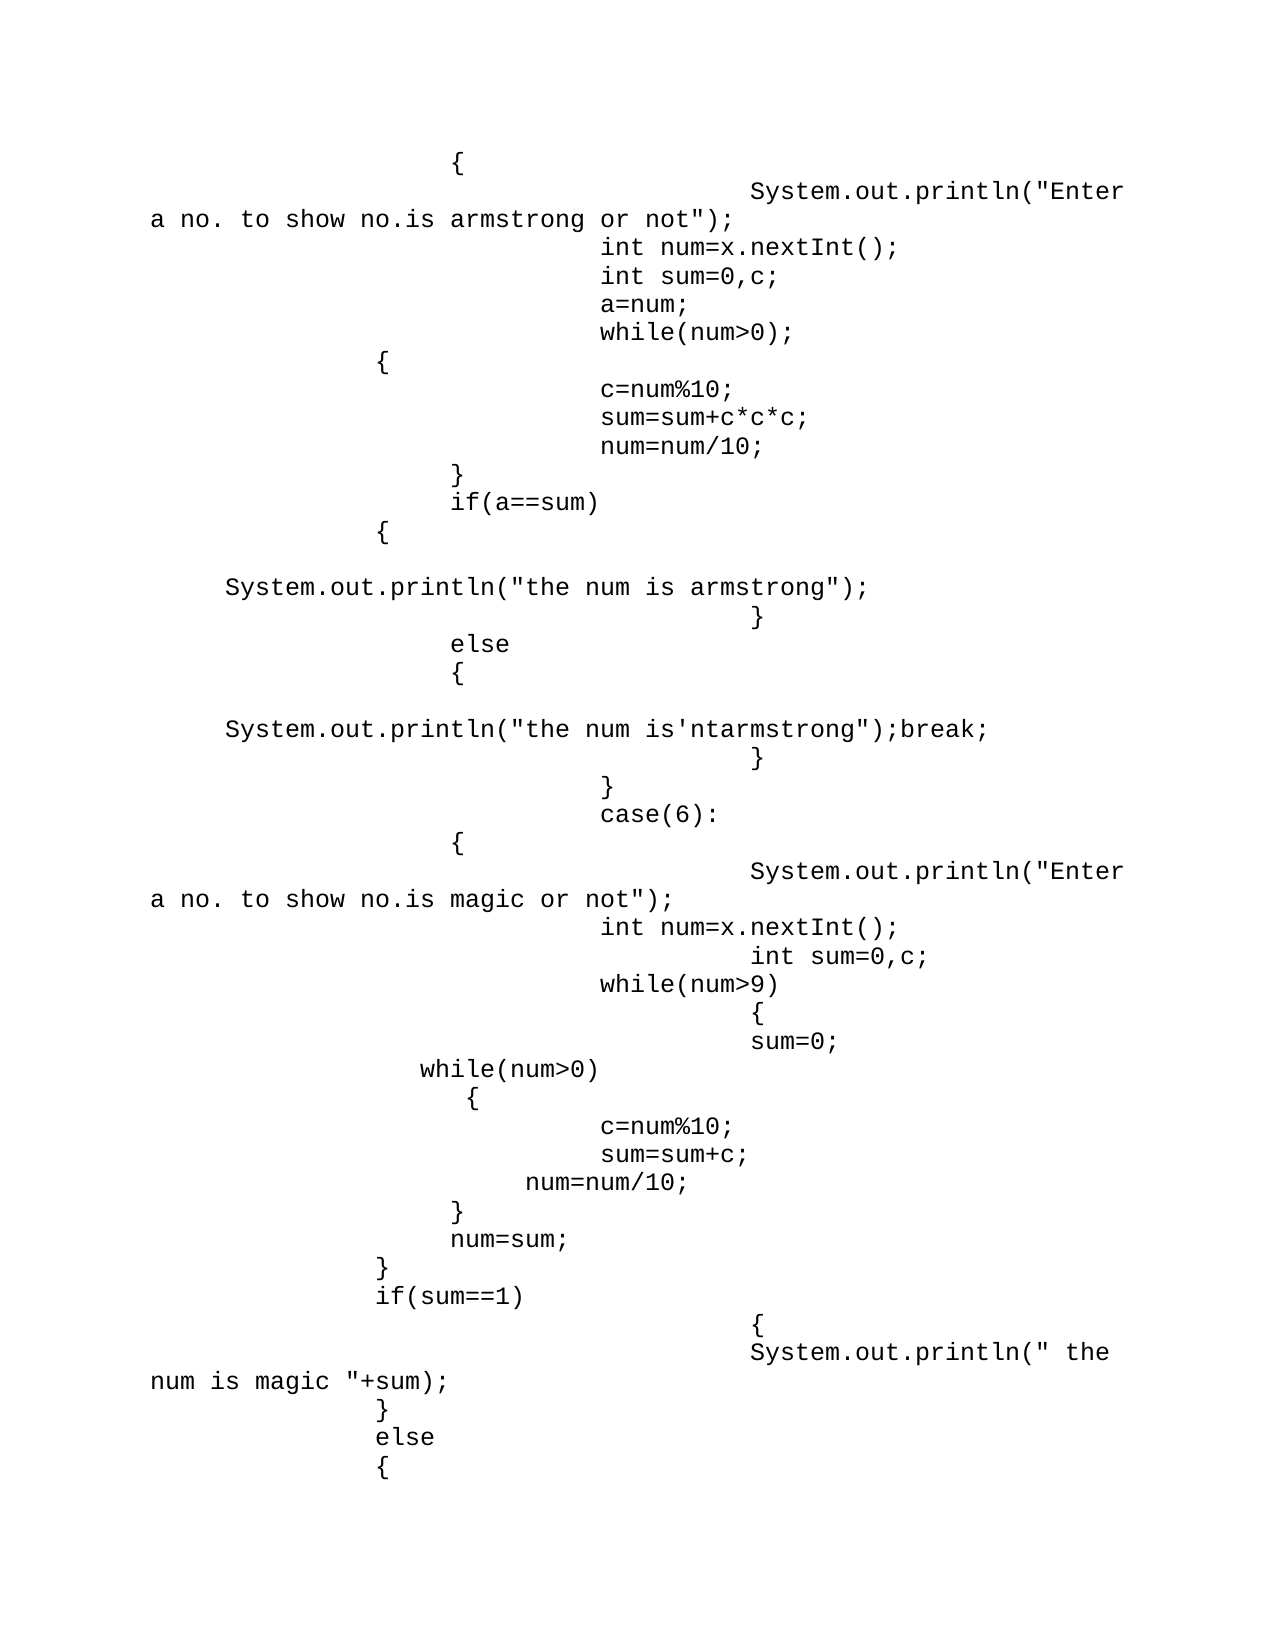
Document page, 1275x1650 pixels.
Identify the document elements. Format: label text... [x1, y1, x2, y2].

text if(a==sum) [150, 490, 1125, 518]
text { [150, 518, 1125, 547]
text else [150, 632, 1125, 660]
text System.out.println("the num is'ntarmstrong");break; [150, 688, 1125, 745]
text sum=sum+c*c*c; [150, 405, 1125, 433]
text } [150, 773, 1125, 802]
text while(num>0); [150, 320, 1125, 348]
text sum=sum+c; [150, 1142, 1125, 1170]
text num=sum; [150, 1227, 1125, 1255]
text c=num%10; [150, 1113, 1125, 1142]
text } [150, 1255, 1125, 1283]
text } [150, 1198, 1125, 1227]
text } [150, 603, 1125, 632]
text { [150, 830, 1125, 858]
text int sum=0,c; [150, 943, 1125, 972]
text if(sum==1) [150, 1283, 1125, 1312]
text int sum=0,c; [150, 263, 1125, 292]
text while(num>0) [150, 1057, 1125, 1085]
text a=num; [150, 292, 1125, 320]
text case(6): [150, 802, 1125, 830]
text } [150, 1397, 1125, 1425]
text { [150, 1453, 1125, 1482]
text int num=x.nextInt(); [150, 915, 1125, 943]
text { [150, 1312, 1125, 1340]
text num=num/10; [150, 1170, 1125, 1198]
text { [150, 1085, 1125, 1113]
text System.out.println("Enter a no. to show no.is magic or not"); [150, 858, 1125, 915]
text while(num>9) [150, 972, 1125, 1000]
text { [150, 660, 1125, 688]
text { [150, 150, 1125, 178]
text } [150, 745, 1125, 773]
text { [150, 348, 1125, 377]
text else [150, 1425, 1125, 1453]
text System.out.println("the num is armstrong"); [150, 547, 1125, 603]
text c=num%10; [150, 377, 1125, 405]
text System.out.println(" the num is magic "+sum); [150, 1340, 1125, 1397]
text sum=0; [150, 1028, 1125, 1057]
text { [150, 1000, 1125, 1028]
text System.out.println("Enter a no. to show no.is armstrong or not"); [150, 178, 1125, 235]
text int num=x.nextInt(); [150, 235, 1125, 263]
text num=num/10; [150, 433, 1125, 462]
text } [150, 462, 1125, 490]
